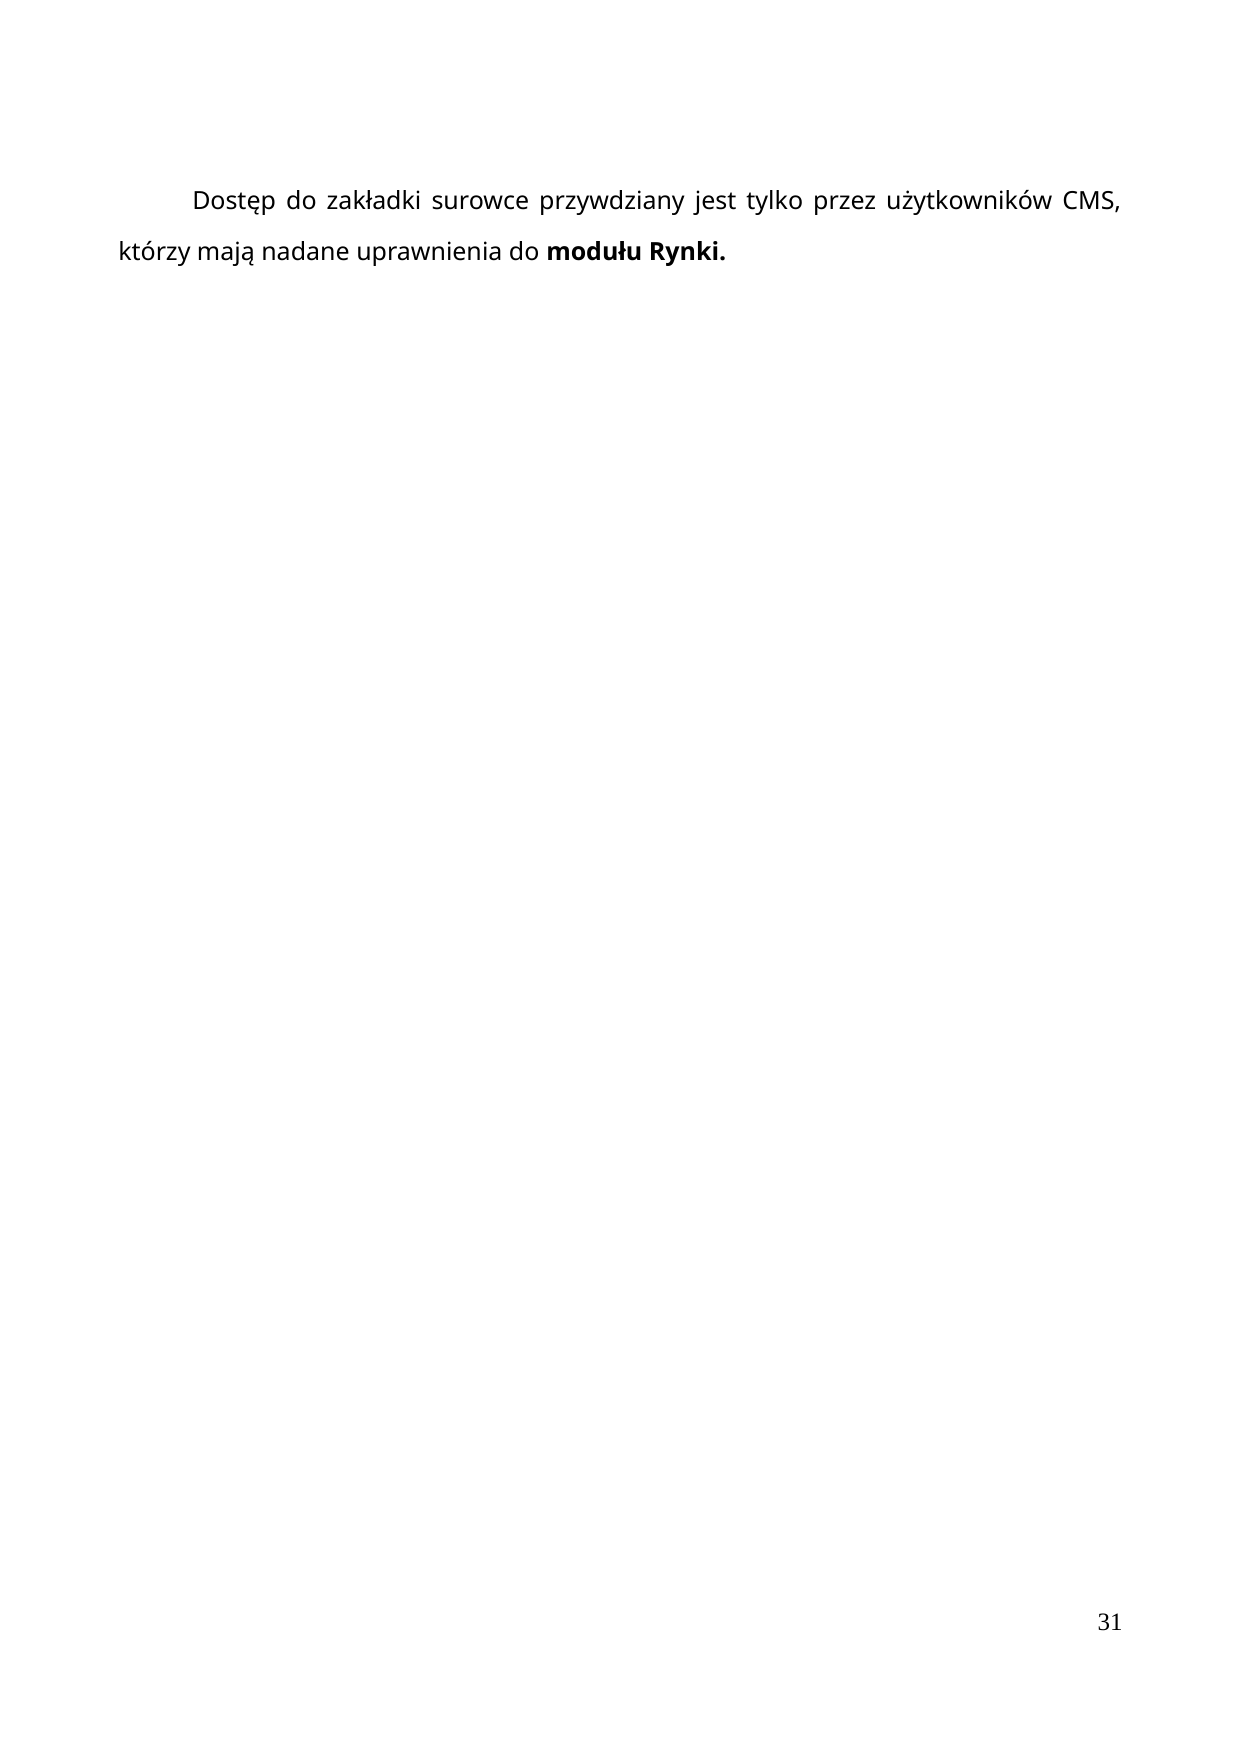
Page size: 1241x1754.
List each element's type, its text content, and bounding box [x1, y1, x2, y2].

text Dostęp do zakładki surowce przywdziany jest tylko przez użytkowników CMS, którzy mają nadane uprawnienia do modułu Rynki. [118, 182, 1122, 267]
